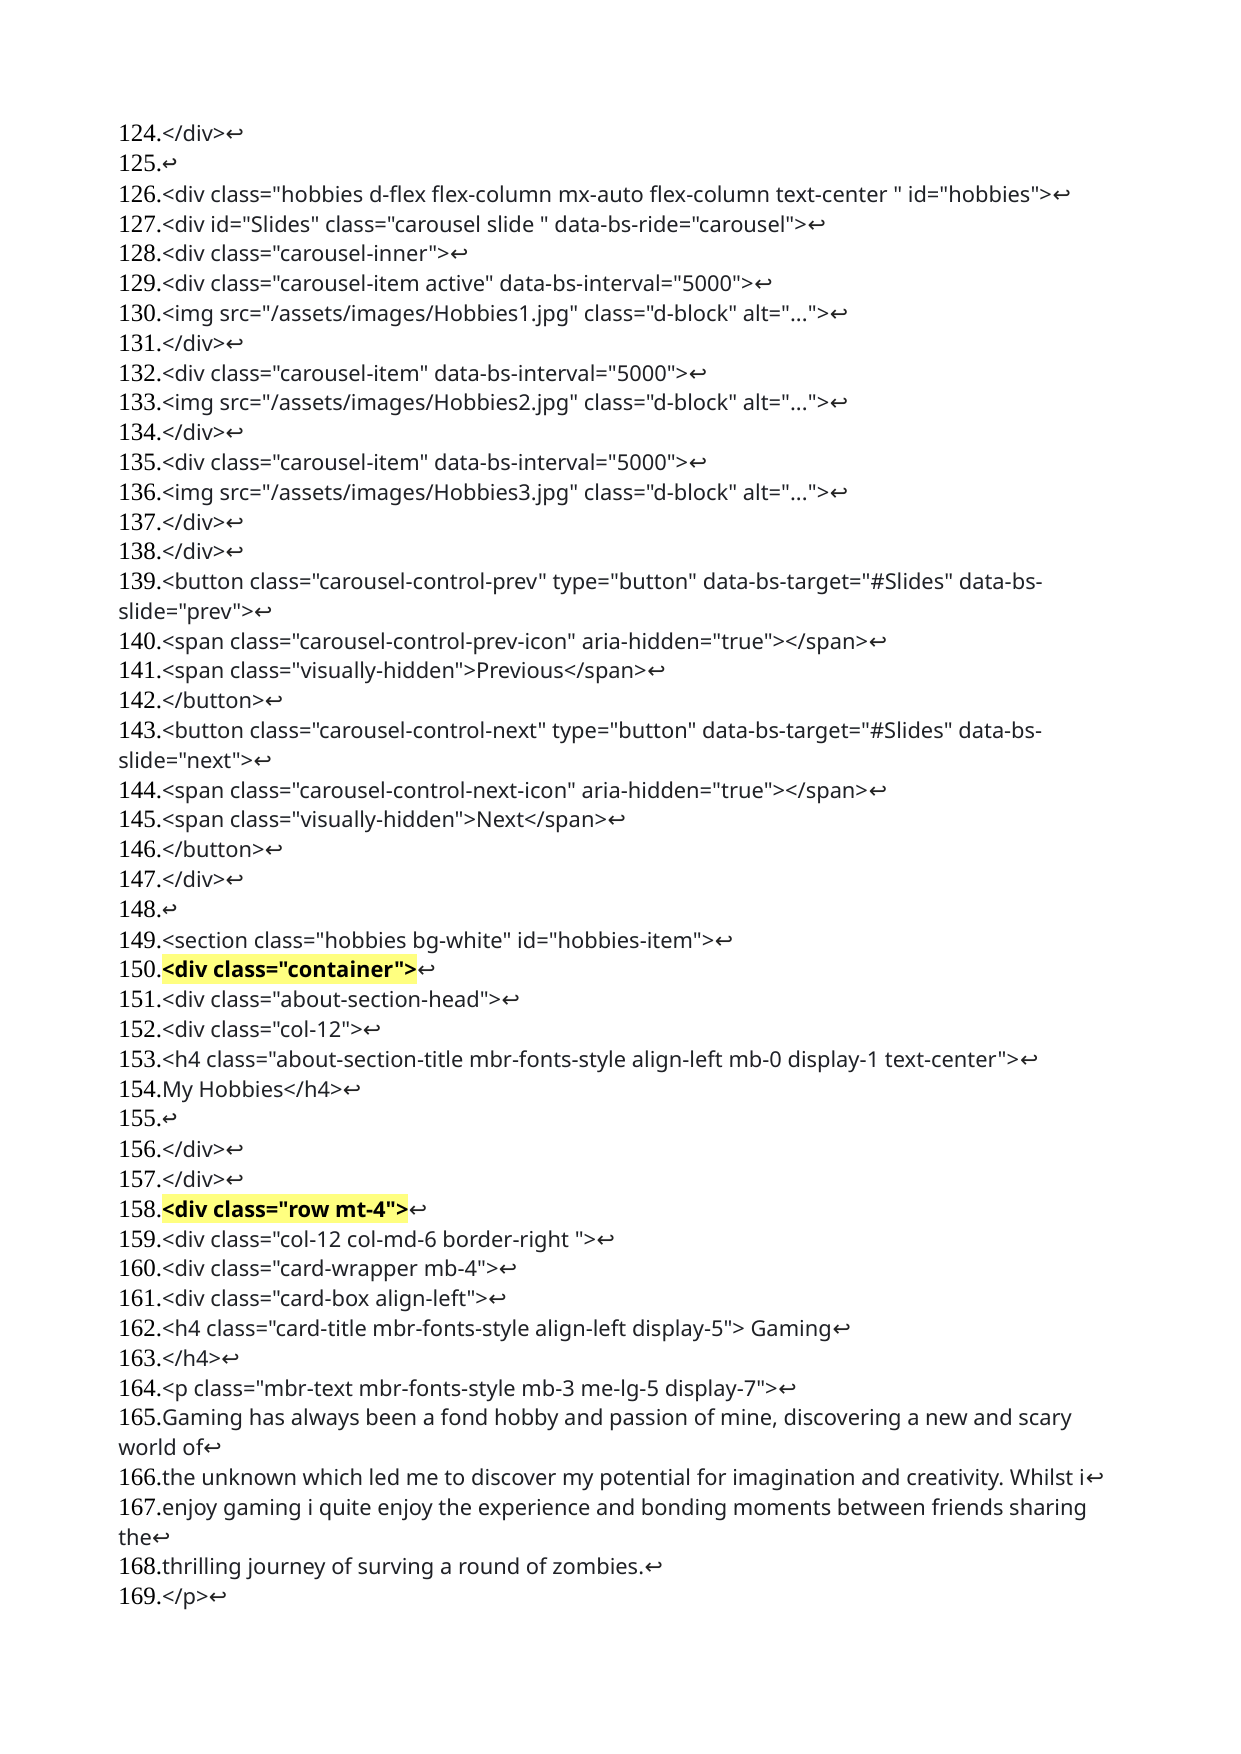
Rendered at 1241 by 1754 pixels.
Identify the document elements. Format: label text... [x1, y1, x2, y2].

list <span class="carousel-control-next-icon" aria-hidden="true"></span>↩ [118, 774, 1122, 804]
list <img src="/assets/images/Hobbies2.jpg" class="d-block" alt="...">↩ [118, 387, 1122, 417]
list <img src="/assets/images/Hobbies3.jpg" class="d-block" alt="...">↩ [118, 477, 1122, 506]
list <div class="row mt-4">↩ [118, 1194, 1122, 1223]
list Gaming has always been a fond hobby and passion of mine, discovering a new and scary world of↩ [118, 1402, 1122, 1462]
list <button class="carousel-control-prev" type="button" data-bs-target="#Slides" data-bs-slide="prev">↩ [118, 566, 1122, 626]
list </p>↩ [118, 1581, 1122, 1611]
list </div>↩ [118, 118, 1122, 148]
list <div class="carousel-item" data-bs-interval="5000">↩ [118, 447, 1122, 477]
list <div class="card-box align-left">↩ [118, 1283, 1122, 1313]
list ↩ [118, 894, 1122, 924]
list <span class="visually-hidden">Previous</span>↩ [118, 655, 1122, 685]
list <img src="/assets/images/Hobbies1.jpg" class="d-block" alt="...">↩ [118, 298, 1122, 328]
list <div class="container">↩ [118, 954, 1122, 984]
list <div class="carousel-inner">↩ [118, 238, 1122, 268]
list thrilling journey of surving a round of zombies.↩ [118, 1551, 1122, 1581]
list </div>↩ [118, 1164, 1122, 1194]
list <button class="carousel-control-next" type="button" data-bs-target="#Slides" data-bs-slide="next">↩ [118, 715, 1122, 774]
list <div class="hobbies d-flex flex-column mx-auto flex-column text-center " id="hobbies">↩ [118, 179, 1122, 208]
list <h4 class="card-title mbr-fonts-style align-left display-5"> Gaming↩ [118, 1313, 1122, 1343]
list <div class="col-12">↩ [118, 1014, 1122, 1044]
list the unknown which led me to discover my potential for imagination and creativity. Whilst i↩ [118, 1462, 1122, 1492]
list <span class="carousel-control-prev-icon" aria-hidden="true"></span>↩ [118, 626, 1122, 655]
list enjoy gaming i quite enjoy the experience and bonding moments between friends sharing the↩ [118, 1492, 1122, 1551]
list <h4 class="about-section-title mbr-fonts-style align-left mb-0 display-1 text-center">↩ [118, 1044, 1122, 1073]
list <div id="Slides" class="carousel slide " data-bs-ride="carousel">↩ [118, 208, 1122, 238]
list <div class="carousel-item active" data-bs-interval="5000">↩ [118, 268, 1122, 298]
list ↩ [118, 1103, 1122, 1134]
list <div class="about-section-head">↩ [118, 984, 1122, 1014]
list <div class="card-wrapper mb-4">↩ [118, 1253, 1122, 1283]
list ↩ [118, 148, 1122, 179]
list </div>↩ [118, 1134, 1122, 1164]
list </div>↩ [118, 328, 1122, 357]
list </div>↩ [118, 417, 1122, 447]
list <section class="hobbies bg-white" id="hobbies-item">↩ [118, 924, 1122, 954]
list <p class="mbr-text mbr-fonts-style mb-3 me-lg-5 display-7">↩ [118, 1372, 1122, 1402]
list <div class="col-12 col-md-6 border-right ">↩ [118, 1223, 1122, 1253]
list </div>↩ [118, 864, 1122, 894]
list </div>↩ [118, 506, 1122, 536]
list </button>↩ [118, 685, 1122, 715]
list </h4>↩ [118, 1343, 1122, 1372]
list <span class="visually-hidden">Next</span>↩ [118, 804, 1122, 834]
list <div class="carousel-item" data-bs-interval="5000">↩ [118, 357, 1122, 387]
list </div>↩ [118, 536, 1122, 566]
list </button>↩ [118, 834, 1122, 864]
list My Hobbies</h4>↩ [118, 1073, 1122, 1103]
